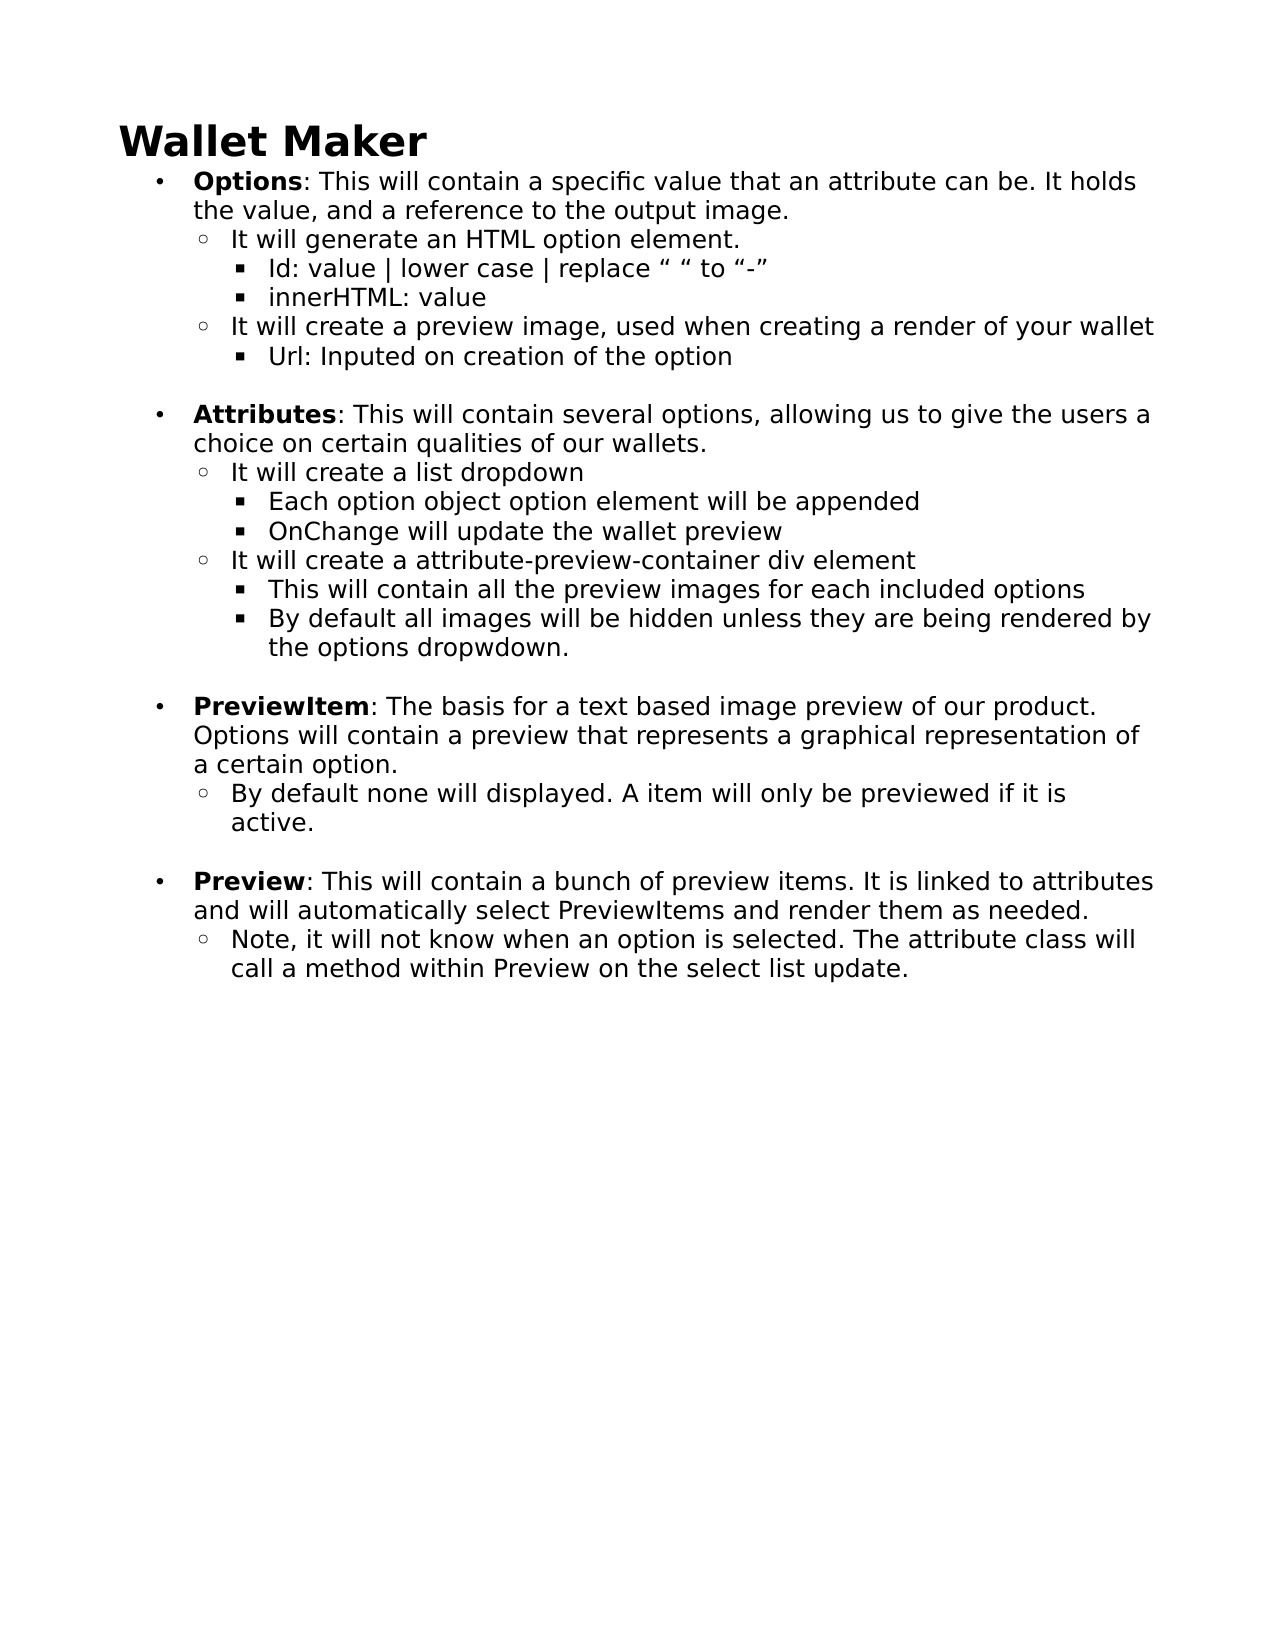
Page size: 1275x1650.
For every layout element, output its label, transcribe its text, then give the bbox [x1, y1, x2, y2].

list Attributes: This will contain several options, allowing us to give the users a choice on certain qualities of our wallets. [156, 400, 1157, 458]
list OnChange will update the wallet preview [231, 517, 1157, 546]
list By default all images will be hidden unless they are being rendered by the options dropwdown. [231, 604, 1157, 662]
list PreviewItem: The basis for a text based image preview of our product. Options will contain a preview that represents a graphical representation of a certain option. [156, 692, 1157, 779]
list Id: value | lower case | replace “ “ to “-” [231, 254, 1157, 283]
text Wallet Maker [118, 118, 1157, 167]
list Url: Inputed on creation of the option [231, 342, 1157, 371]
list It will create a list dropdown [193, 458, 1157, 487]
list It will generate an HTML option element. [193, 225, 1157, 254]
list Preview: This will contain a bunch of preview items. It is linked to attributes and will automatically select PreviewItems and render them as needed. [156, 867, 1157, 925]
list It will create a attribute-preview-container div element [193, 546, 1157, 575]
list It will create a preview image, used when creating a render of your wallet [193, 312, 1157, 342]
list By default none will displayed. A item will only be previewed if it is active. [193, 779, 1157, 837]
list Each option object option element will be appended [231, 487, 1157, 517]
list innerHTML: value [231, 283, 1157, 312]
list Options: This will contain a specific value that an attribute can be. It holds the value, and a reference to the output image. [156, 167, 1157, 225]
list Note, it will not know when an option is selected. The attribute class will call a method within Preview on the select list update. [193, 925, 1157, 983]
list This will contain all the preview images for each included options [231, 575, 1157, 604]
